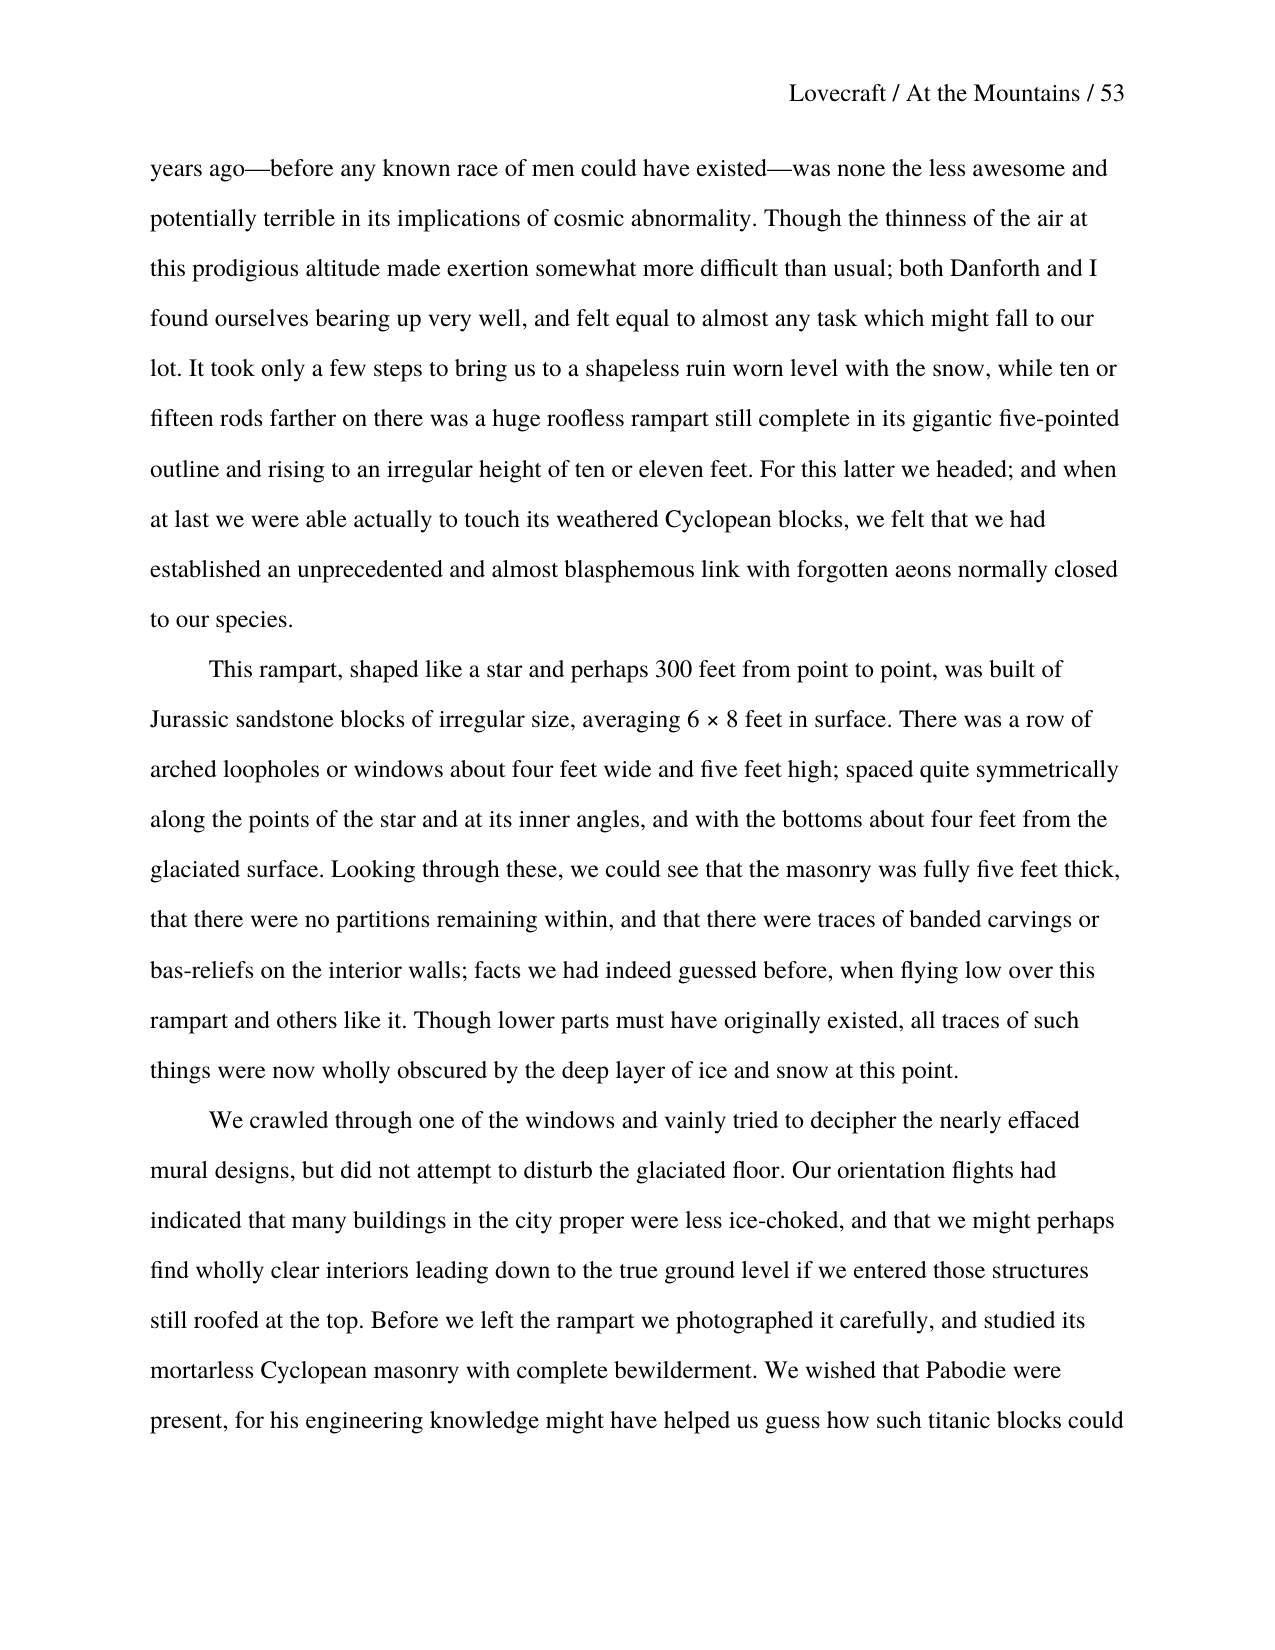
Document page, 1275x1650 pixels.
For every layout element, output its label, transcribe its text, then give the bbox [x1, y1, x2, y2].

text This rampart, shaped like a star and perhaps 300 feet from point to point, was built of Jurassic sandstone blocks of irregular size, averaging 6 × 8 feet in surface. There was a row of arched loopholes or windows about four feet wide and five feet high; spaced quite symmetrically along the points of the star and at its inner angles, and with the bottoms about four feet from the glaciated surface. Looking through these, we could see that the masonry was fully five feet thick, that there were no partitions remaining within, and that there were traces of banded carvings or bas-reliefs on the interior walls; facts we had indeed guessed before, when flying low over this rampart and others like it. Though lower parts must have originally existed, all traces of such things were now wholly obscured by the deep layer of ice and snow at this point. [150, 651, 1125, 1085]
text years ago—before any known race of men could have existed—was none the less awesome and potentially terrible in its implications of cosmic abnormality. Though the thinness of the air at this prodigious altitude made exertion somewhat more difficult than usual; both Danforth and I found ourselves bearing up very well, and felt equal to almost any task which might fall to our lot. It took only a few steps to bring us to a shapeless ruin worn level with the snow, while ten or fifteen rods farther on there was a huge roofless rampart still complete in its gigantic five-pointed outline and rising to an irregular height of ten or eleven feet. For this latter we headed; and when at last we were able actually to touch its weathered Cyclopean blocks, we felt that we had established an unprecedented and almost blasphemous link with forgotten aeons normally closed to our species. [150, 150, 1125, 634]
text We crawled through one of the windows and vainly tried to decipher the nearly effaced mural designs, but did not attempt to disturb the glaciated floor. Our orientation flights had indicated that many buildings in the city proper were less ice-choked, and that we might perhaps find wholly clear interiors leading down to the true ground level if we entered those structures still roofed at the top. Before we left the rampart we photographed it carefully, and studied its mortarless Cyclopean masonry with complete bewilderment. We wished that Pabodie were present, for his engineering knowledge might have helped us guess how such titanic blocks could [150, 1102, 1125, 1436]
